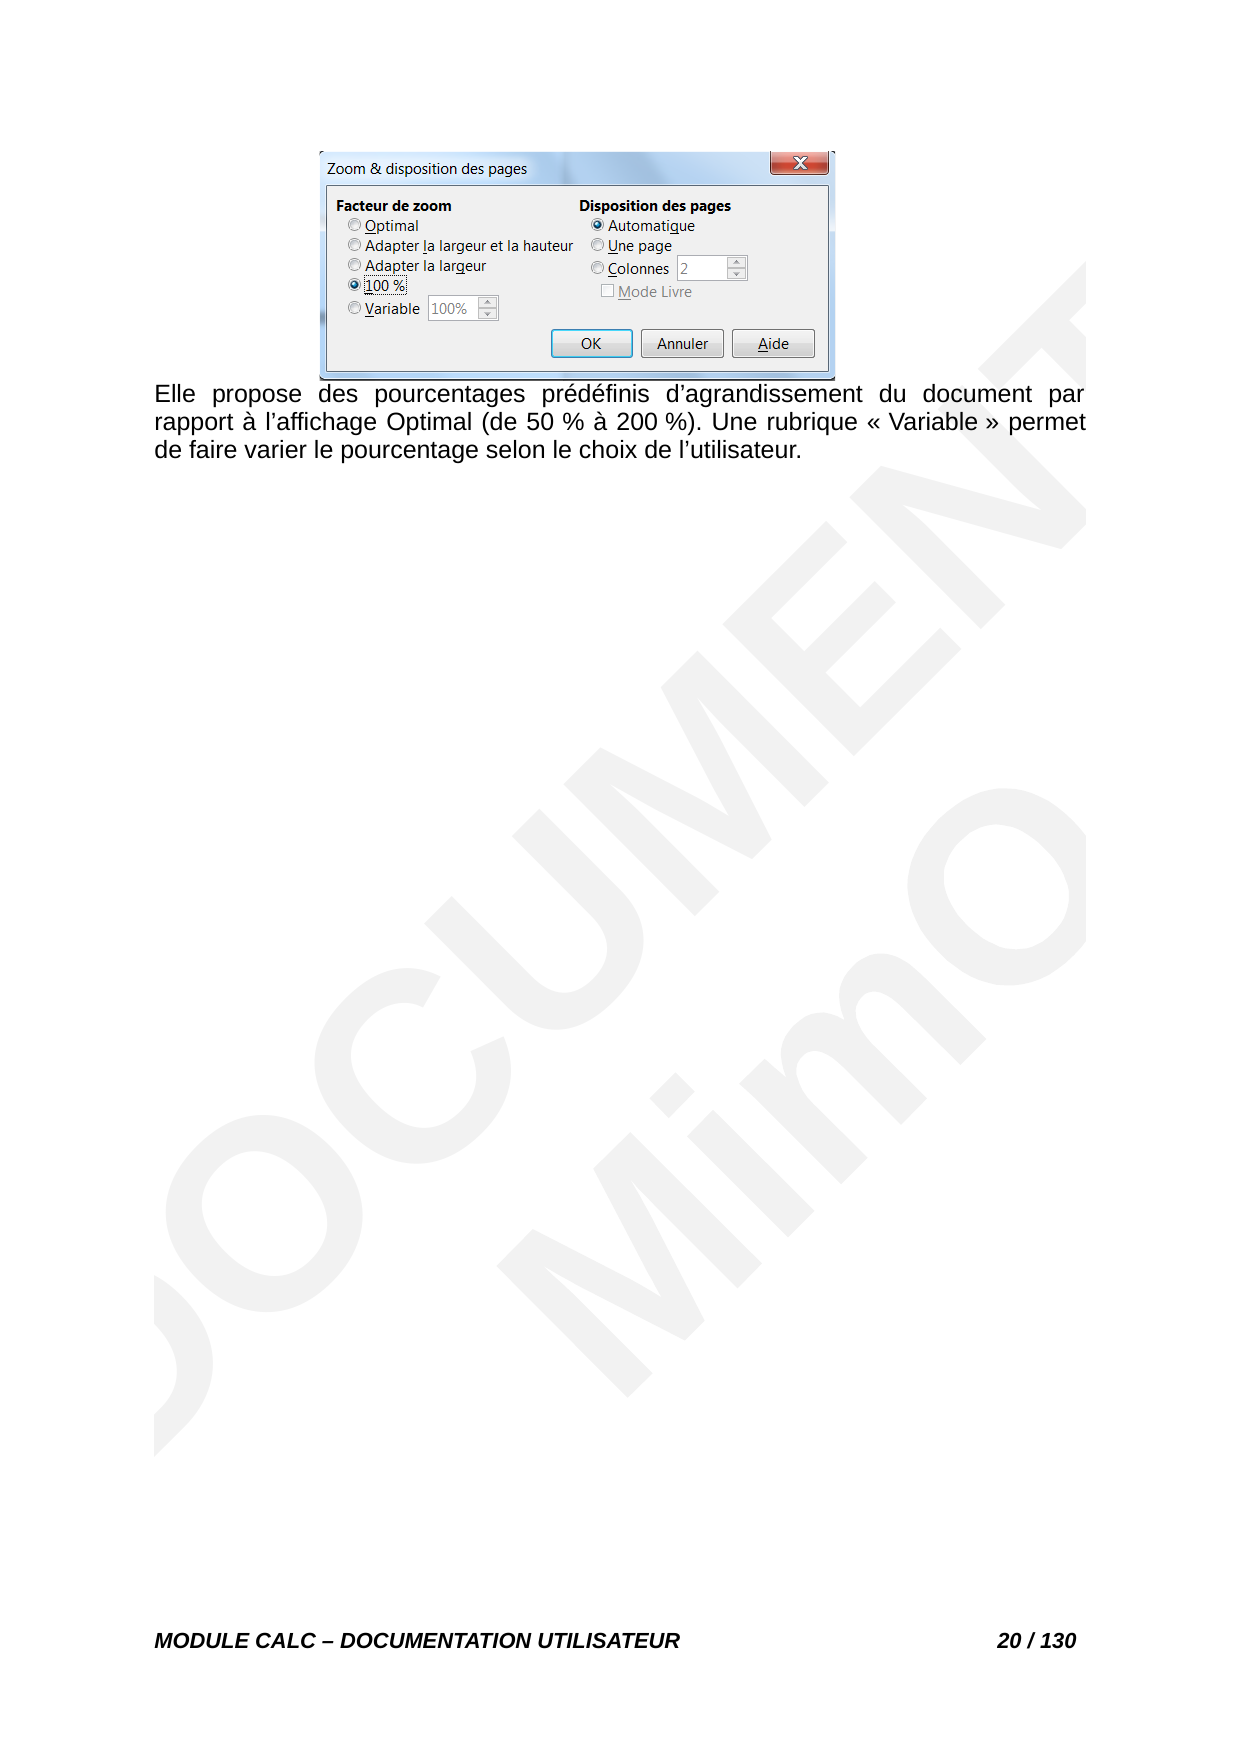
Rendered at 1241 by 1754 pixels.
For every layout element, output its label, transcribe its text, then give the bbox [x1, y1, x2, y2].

text Elle propose des pourcentages prédéfinis d’agrandissement du document par rapport à l’affichage Optimal (de 50 % à 200 %). Une rubrique « Variable » permet de faire varier le pourcentage selon le choix de l’utilisateur. [154, 170, 1086, 464]
picture [319, 151, 836, 381]
